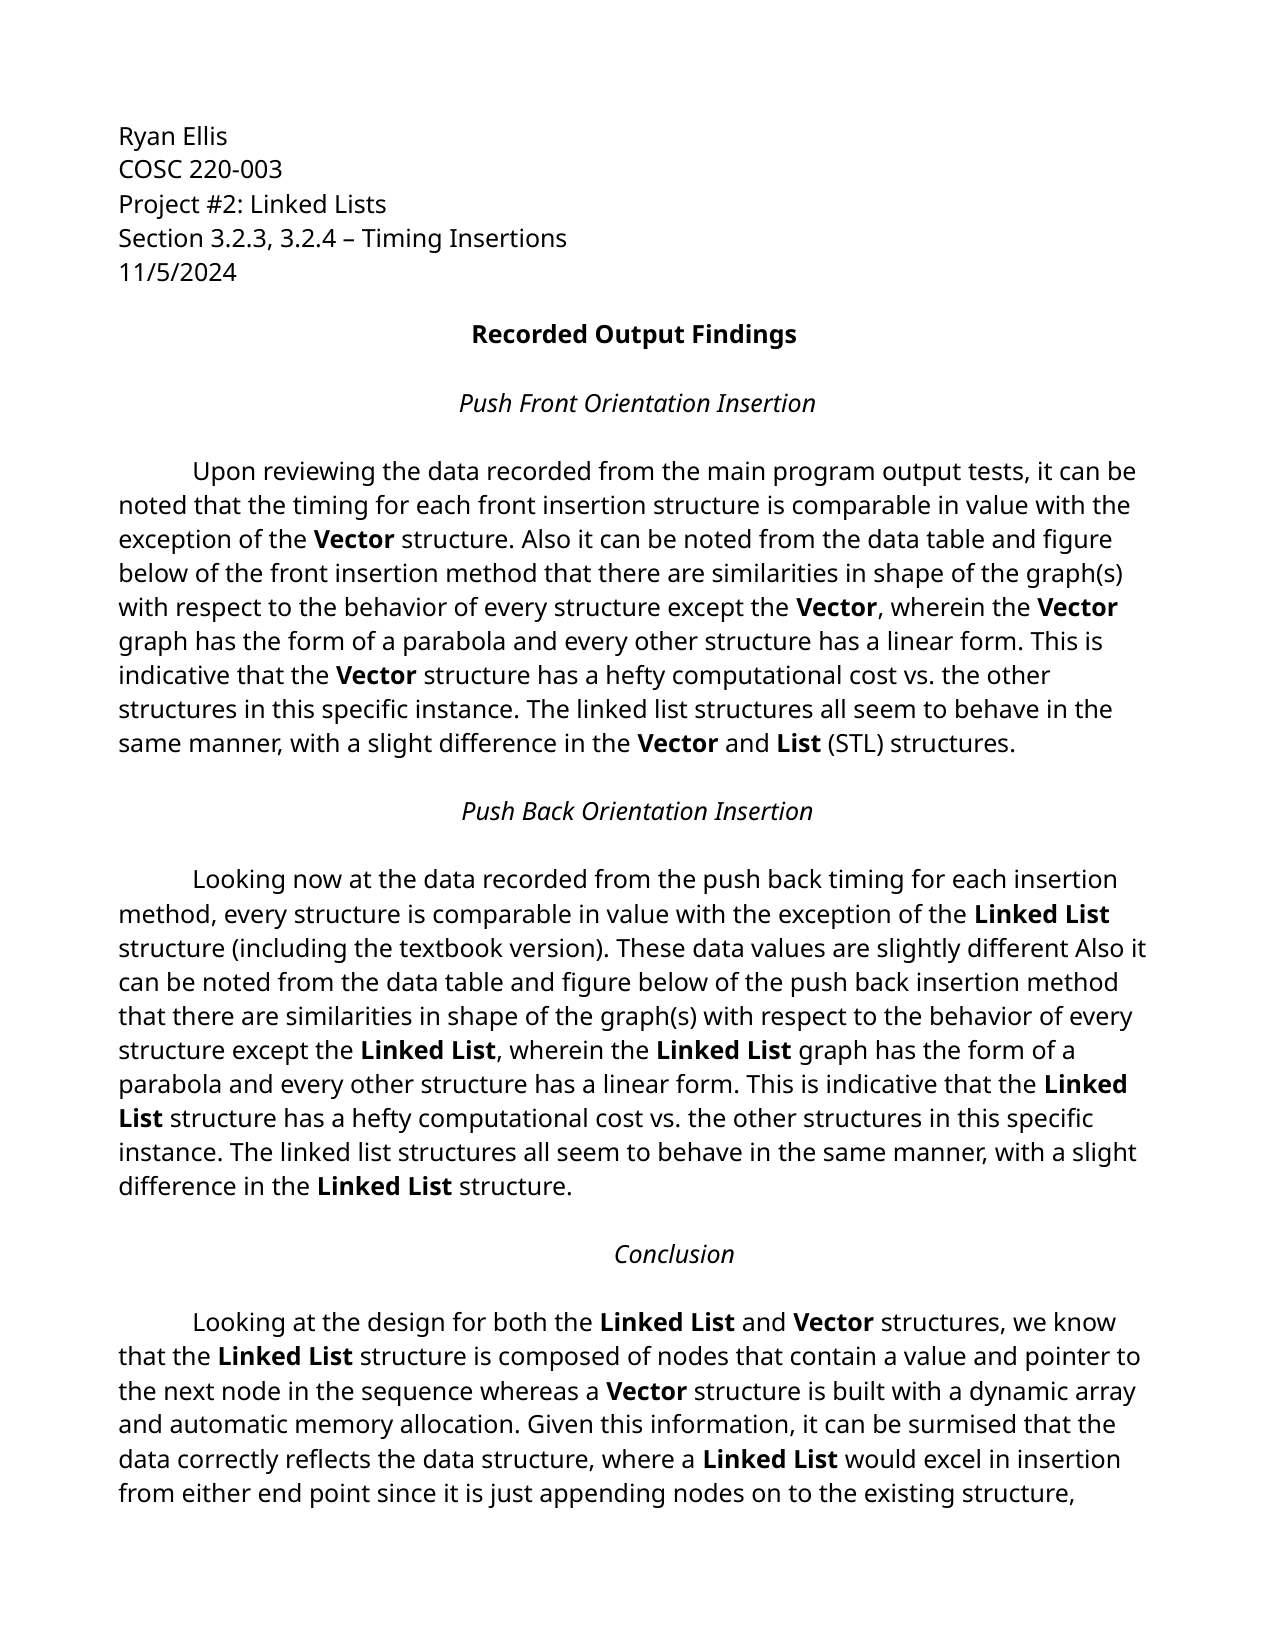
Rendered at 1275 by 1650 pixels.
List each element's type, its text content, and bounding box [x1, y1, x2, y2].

text Conclusion [118, 1237, 1157, 1271]
text 11/5/2024 [118, 254, 1157, 288]
text Upon reviewing the data recorded from the main program output tests, it can be noted that the timing for each front insertion structure is comparable in value with the exception of the Vector structure. Also it can be noted from the data table and figure below of the front insertion method that there are similarities in shape of the graph(s) with respect to the behavior of every structure except the Vector, wherein the Vector graph has the form of a parabola and every other structure has a linear form. This is indicative that the Vector structure has a hefty computational cost vs. the other structures in this specific instance. The linked list structures all seem to behave in the same manner, with a slight difference in the Vector and List (STL) structures. [118, 453, 1157, 760]
text Push Back Orientation Insertion [118, 794, 1157, 828]
text Section 3.2.3, 3.2.4 – Timing Insertions [118, 220, 1157, 254]
text Looking now at the data recorded from the push back timing for each insertion method, every structure is comparable in value with the exception of the Linked List structure (including the textbook version). These data values are slightly different Also it can be noted from the data table and figure below of the push back insertion method that there are similarities in shape of the graph(s) with respect to the behavior of every structure except the Linked List, wherein the Linked List graph has the form of a parabola and every other structure has a linear form. This is indicative that the Linked List structure has a hefty computational cost vs. the other structures in this specific instance. The linked list structures all seem to behave in the same manner, with a slight difference in the Linked List structure. [118, 862, 1157, 1203]
text Push Front Orientation Insertion [118, 385, 1157, 419]
text COSC 220-003 [118, 152, 1157, 186]
text Project #2: Linked Lists [118, 186, 1157, 220]
text Ryan Ellis [118, 118, 1157, 152]
text Recorded Output Findings [118, 317, 1157, 351]
text Looking at the design for both the Linked List and Vector structures, we know that the Linked List structure is composed of nodes that contain a value and pointer to the next node in the sequence whereas a Vector structure is built with a dynamic array and automatic memory allocation. Given this information, it can be surmised that the data correctly reflects the data structure, where a Linked List would excel in insertion from either end point since it is just appending nodes on to the existing structure, [118, 1305, 1157, 1509]
